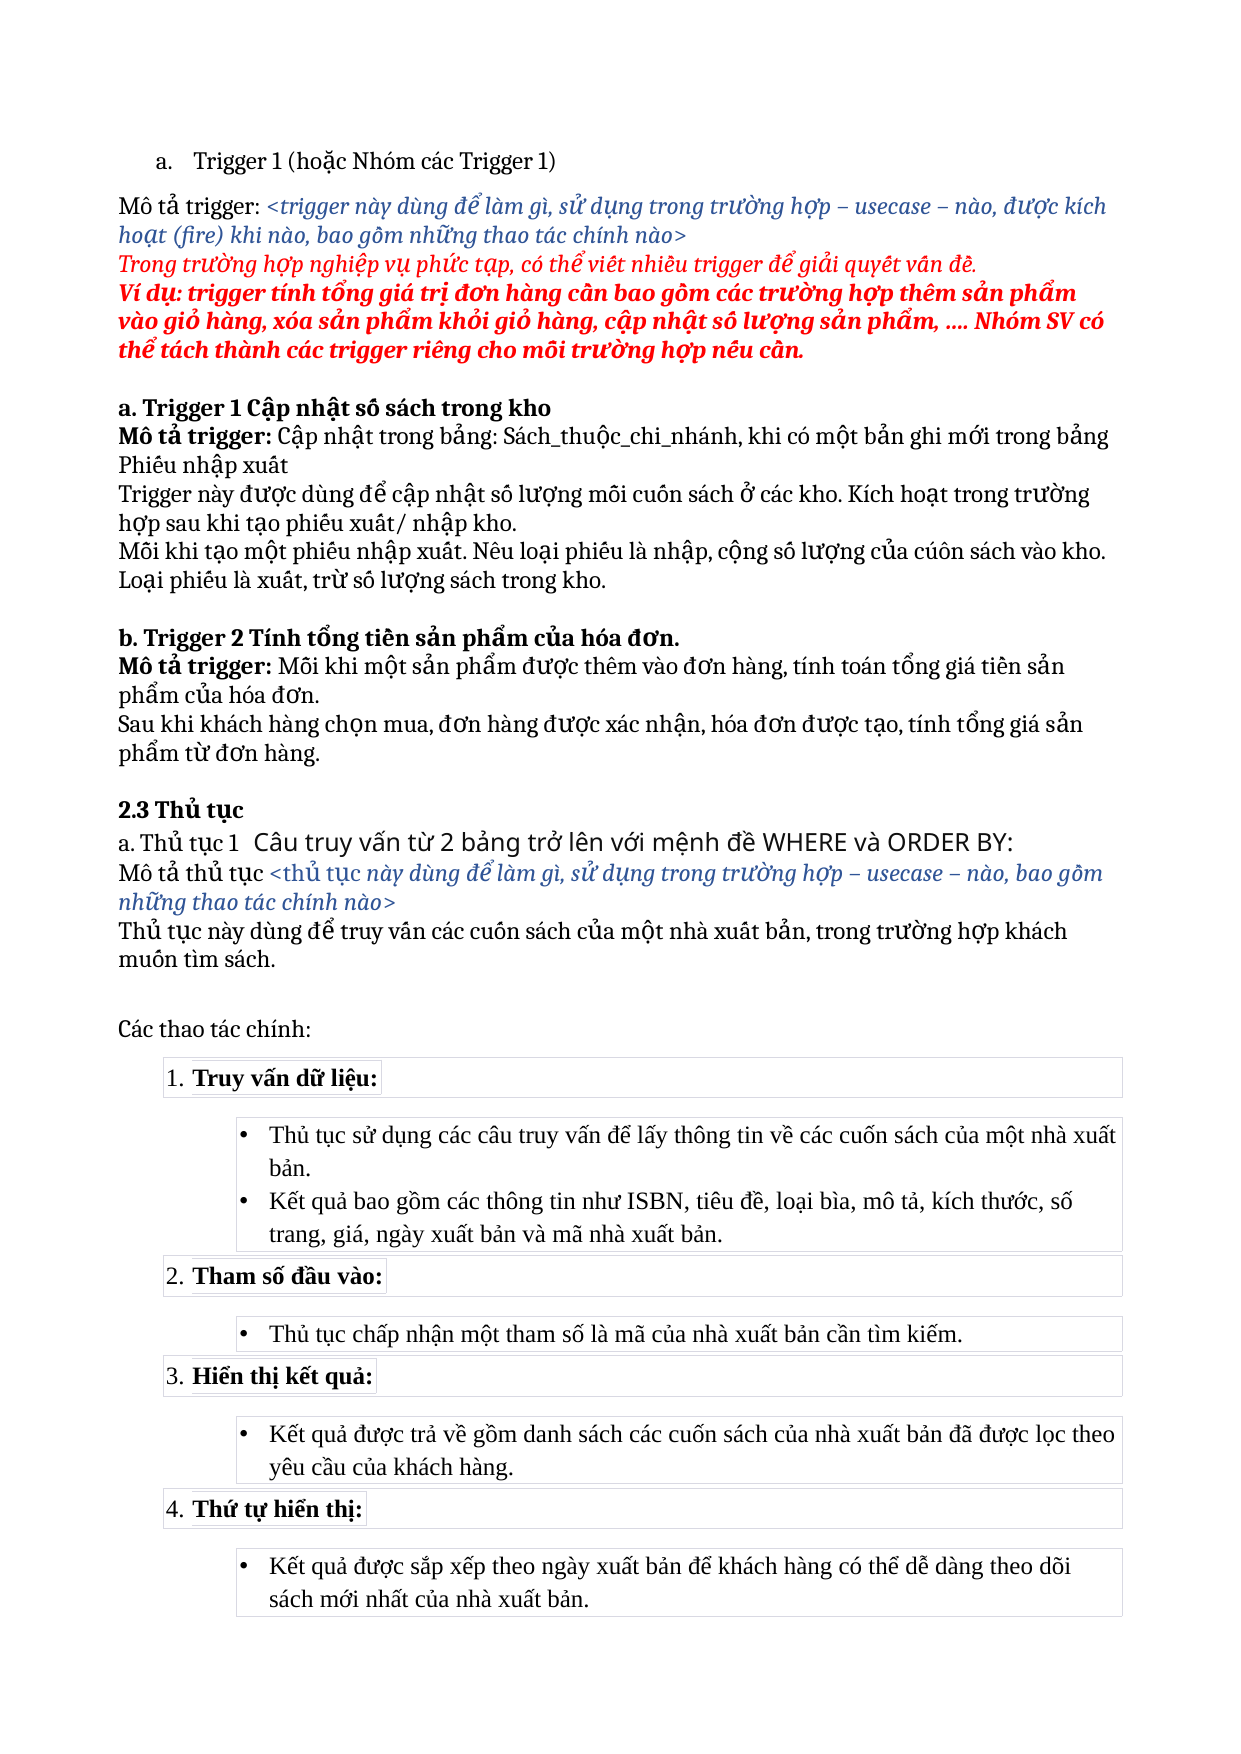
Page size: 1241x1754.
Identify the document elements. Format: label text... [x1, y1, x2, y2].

text Mô tả trigger: Mỗi khi một sản phẩm được thêm vào đơn hàng, tính toán tổng giá tiền sản phẩm của hóa đơn. [118, 652, 1122, 710]
list Trigger 1 (hoặc Nhóm các Trigger 1) [156, 147, 1122, 176]
subtitle Các thao tác chính: [118, 1015, 1122, 1044]
list Hiển thị kết quả: [164, 1356, 1122, 1396]
list Kết quả bao gồm các thông tin như ISBN, tiêu đề, loại bìa, mô tả, kích thước, số trang, giá, ngày xuất bản và mã nhà xuất bản. [237, 1183, 1122, 1251]
list Truy vấn dữ liệu: [164, 1058, 1122, 1097]
list Kết quả được trả về gồm danh sách các cuốn sách của nhà xuất bản đã được lọc theo yêu cầu của khách hàng. [237, 1417, 1122, 1483]
list Thủ tục sử dụng các câu truy vấn để lấy thông tin về các cuốn sách của một nhà xuất bản. [237, 1118, 1122, 1182]
text Sau khi khách hàng chọn mua, đơn hàng được xác nhận, hóa đơn được tạo, tính tổng giá sản phẩm từ đơn hàng. [118, 710, 1122, 767]
text Trong trường hợp nghiệp vụ phức tạp, có thể viết nhiều trigger để giải quyết vấn đề. [118, 250, 1122, 278]
list Thủ tục chấp nhận một tham số là mã của nhà xuất bản cần tìm kiếm. [237, 1317, 1122, 1351]
list Kết quả được sắp xếp theo ngày xuất bản để khách hàng có thể dễ dàng theo dõi sách mới nhất của nhà xuất bản. [237, 1549, 1122, 1616]
text Trigger này được dùng để cập nhật số lượng mỗi cuốn sách ở các kho. Kích hoạt trong trường hợp sau khi tạo phiếu xuất/ nhập kho. [118, 480, 1122, 537]
text Thủ tục này dùng để truy vấn các cuốn sách của một nhà xuất bản, trong trường hợp khách muốn tìm sách. [118, 917, 1122, 974]
text Mỗi khi tạo một phiếu nhập xuất. Nêu loại phiếu là nhập, cộng số lượng của cúôn sách vào kho. Loại phiếu là xuất, trừ số lượng sách trong kho. [118, 537, 1122, 595]
list Tham số đầu vào: [164, 1256, 1122, 1296]
text a. Trigger 1 Cập nhật số sách trong kho [118, 393, 1122, 422]
text Mô tả trigger: <trigger này dùng để làm gì, sử dụng trong trường hợp – usecase – nào, được kích hoạt (fire) khi nào, bao gồm những thao tác chính nào> [118, 192, 1122, 250]
text Mô tả thủ tục <thủ tục này dùng để làm gì, sử dụng trong trường hợp – usecase – nào, bao gồm những thao tác chính nào> [118, 859, 1122, 917]
text b. Trigger 2 Tính tổng tiền sản phẩm của hóa đơn. [118, 623, 1122, 652]
text a. Thủ tục 1 Câu truy vấn từ 2 bảng trở lên với mệnh đề WHERE và ORDER BY: [118, 825, 1122, 859]
text 2.3 Thủ tục [118, 796, 1122, 825]
text Ví dụ: trigger tính tổng giá trị đơn hàng cần bao gồm các trường hợp thêm sản phẩm vào giỏ hàng, xóa sản phẩm khỏi giỏ hàng, cập nhật số lượng sản phẩm, …. Nhóm SV có thể tách thành các trigger riêng cho mỗi trường hợp nếu cần. [118, 278, 1122, 365]
list Thứ tự hiển thị: [164, 1489, 1122, 1528]
text Mô tả trigger: Cập nhật trong bảng: Sách_thuộc_chi_nhánh, khi có một bản ghi mới trong bảng Phiếu nhập xuất [118, 422, 1122, 480]
